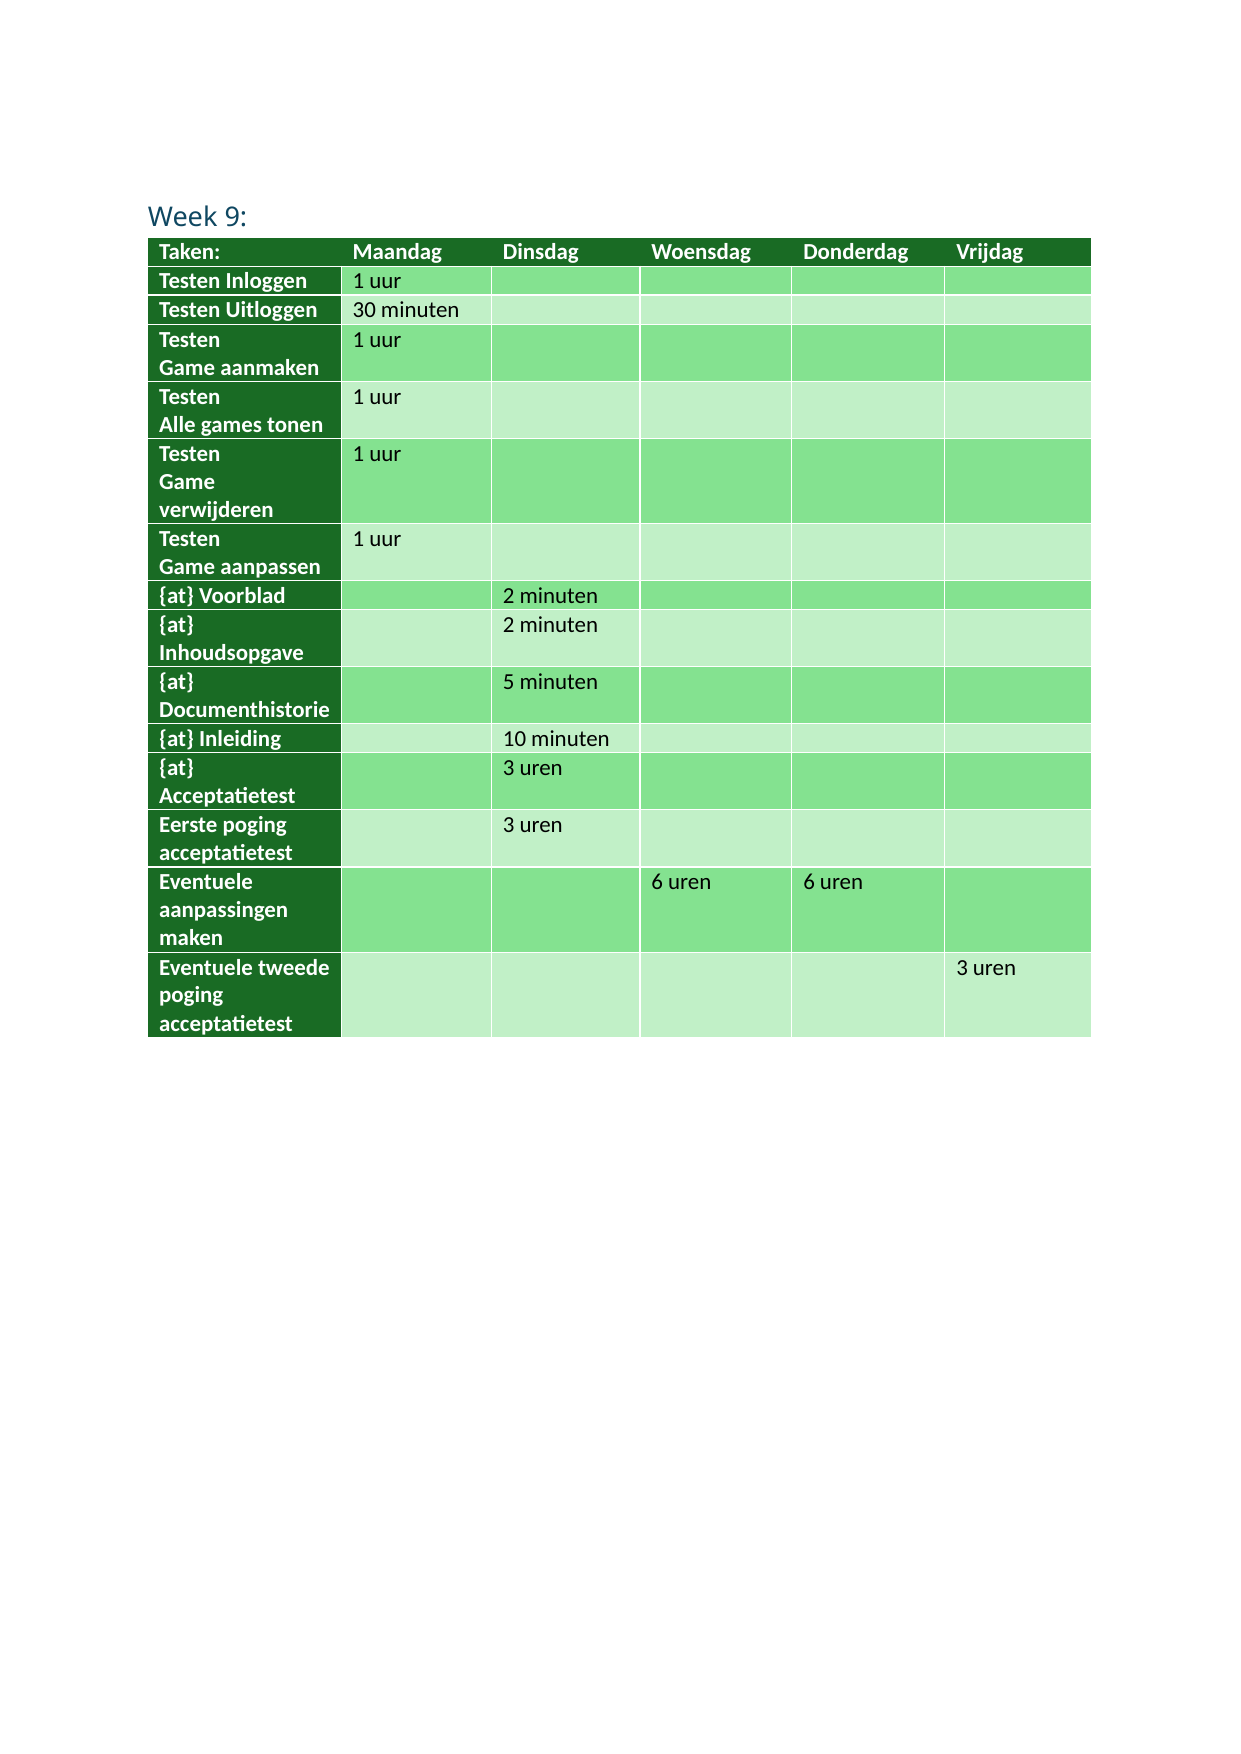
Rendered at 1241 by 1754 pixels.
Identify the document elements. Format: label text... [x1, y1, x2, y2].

table_cell [492, 953, 639, 1037]
table_cell [342, 724, 491, 752]
table_cell [792, 382, 944, 438]
table_header Maandag [341, 238, 491, 266]
table_cell [792, 953, 944, 1037]
table_cell [492, 267, 639, 294]
table_cell 6 uren [641, 868, 791, 952]
table_header Woensdag [640, 238, 792, 266]
table_cell Testen Game aanpassen [148, 524, 341, 580]
table_cell [342, 610, 491, 666]
table_cell 3 uren [492, 810, 639, 866]
table_cell 2 minuten [492, 610, 639, 666]
table_cell [641, 610, 791, 666]
table_cell [641, 382, 791, 438]
table_cell 5 minuten [492, 667, 639, 723]
table_cell [492, 325, 639, 381]
table_cell [945, 267, 1091, 294]
table_header Vrijdag [945, 238, 1091, 266]
table_cell {at} Acceptatietest [148, 753, 341, 809]
table_cell Testen Inloggen [148, 267, 341, 294]
table_cell Eventuele aanpassingen maken [148, 868, 341, 952]
table_cell 1 uur [342, 524, 491, 580]
table_cell 1 uur [342, 267, 491, 294]
table_cell [641, 524, 791, 580]
table_cell [641, 267, 791, 294]
table_cell 2 minuten [492, 581, 639, 609]
table_cell [792, 610, 944, 666]
table_cell [792, 524, 944, 580]
table_cell [641, 439, 791, 523]
table_header Dinsdag [491, 238, 640, 266]
table_cell Testen Game aanmaken [148, 325, 341, 381]
table_cell [641, 296, 791, 324]
table_cell [792, 581, 944, 609]
table_cell {at} Inleiding [148, 724, 341, 752]
table_cell 3 uren [492, 753, 639, 809]
table_cell 30 minuten [342, 296, 491, 324]
table_cell [945, 753, 1091, 809]
table_cell [945, 581, 1091, 609]
table_cell [945, 810, 1091, 866]
table_cell [792, 267, 944, 294]
table_cell [342, 667, 491, 723]
table_cell [945, 524, 1091, 580]
table_cell [792, 667, 944, 723]
table_cell [492, 524, 639, 580]
table_cell [492, 296, 639, 324]
table_cell {at} Inhoudsopgave [148, 610, 341, 666]
table_cell [945, 439, 1091, 523]
table_cell [945, 868, 1091, 952]
table_cell [792, 439, 944, 523]
table_cell [792, 296, 944, 324]
table_cell [342, 810, 491, 866]
table_cell [641, 953, 791, 1037]
table_cell [641, 667, 791, 723]
table_cell 3 uren [945, 953, 1091, 1037]
table_cell [641, 810, 791, 866]
table_cell {at} Voorblad [148, 581, 341, 609]
table_cell [945, 382, 1091, 438]
table_cell [641, 753, 791, 809]
table_cell [641, 581, 791, 609]
table_cell [945, 325, 1091, 381]
table_cell [945, 610, 1091, 666]
table_cell Testen Game verwijderen [148, 439, 341, 523]
table_cell [492, 868, 639, 952]
table_cell Testen Uitloggen [148, 296, 341, 324]
table_cell 1 uur [342, 382, 491, 438]
table_cell [792, 753, 944, 809]
table_cell [641, 724, 791, 752]
table_cell [641, 325, 791, 381]
table_cell {at} Documenthistorie [148, 667, 341, 723]
table_cell [792, 724, 944, 752]
table_cell [342, 953, 491, 1037]
table_cell Eerste poging acceptatietest [148, 810, 341, 866]
table_cell Testen Alle games tonen [148, 382, 341, 438]
table_cell [342, 753, 491, 809]
subtitle Week 9: [148, 198, 1093, 235]
table_cell [792, 810, 944, 866]
table_cell [492, 439, 639, 523]
table_cell 10 minuten [492, 724, 639, 752]
table_cell 1 uur [342, 439, 491, 523]
table_cell [342, 868, 491, 952]
table_header Taken: [148, 238, 341, 266]
table_cell [945, 296, 1091, 324]
table_cell [492, 382, 639, 438]
table_cell [945, 724, 1091, 752]
table_cell [792, 325, 944, 381]
table_cell 1 uur [342, 325, 491, 381]
table_cell 6 uren [792, 868, 944, 952]
table_cell Eventuele tweede poging acceptatietest [148, 953, 341, 1037]
table_cell [945, 667, 1091, 723]
table_cell [342, 581, 491, 609]
table_header Donderdag [792, 238, 945, 266]
